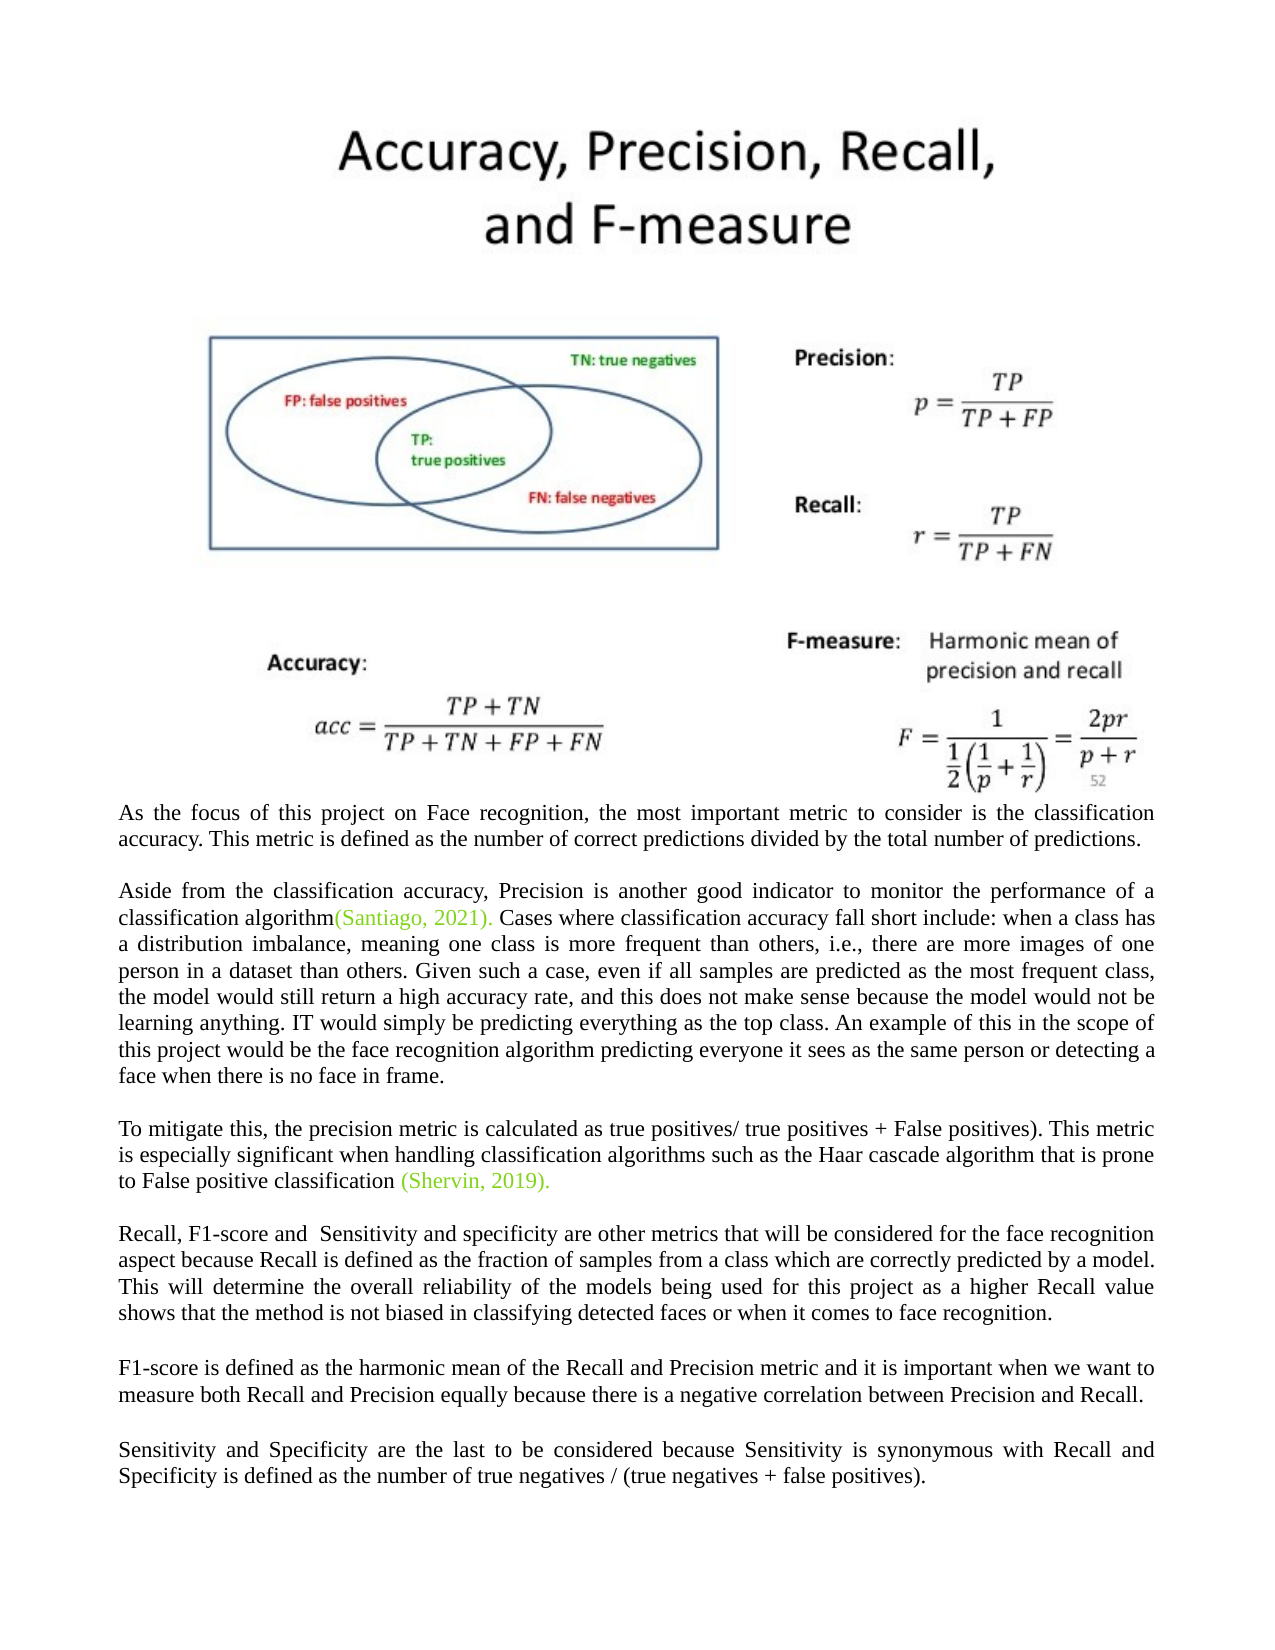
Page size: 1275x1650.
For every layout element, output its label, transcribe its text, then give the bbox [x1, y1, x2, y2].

picture [169, 115, 1144, 799]
text Sensitivity and Specificity are the last to be considered because Sensitivity is synonymous with Recall and Specificity is defined as the number of true negatives / (true negatives + false positives). [118, 1436, 1157, 1488]
text Recall, F1-score and Sensitivity and specificity are other metrics that will be considered for the face recognition aspect because Recall is defined as the fraction of samples from a class which are correctly predicted by a model. This will determine the overall reliability of the models being used for this project as a higher Recall value shows that the method is not biased in classifying detected faces or when it comes to face recognition. [118, 1220, 1157, 1326]
text F1-score is defined as the harmonic mean of the Recall and Precision metric and it is important when we want to measure both Recall and Precision equally because there is a negative correlation between Precision and Recall. [118, 1354, 1157, 1407]
text Aside from the classification accuracy, Precision is another good indicator to monitor the performance of a classification algorithm(Santiago, 2021). Cases where classification accuracy fall short include: when a class has a distribution imbalance, meaning one class is more frequent than others, i.e., there are more images of one person in a dataset than others. Given such a case, even if all samples are predicted as the most frequent class, the model would still return a high accuracy rate, and this does not make sense because the model would not be learning anything. IT would simply be predicting everything as the top class. An example of this in the scope of this project would be the face recognition algorithm predicting everyone it sees as the same person or detecting a face when there is no face in frame. [118, 878, 1157, 1088]
text As the focus of this project on Face recognition, the most important metric to consider is the classification accuracy. This metric is defined as the number of correct predictions divided by the total number of predictions. [118, 118, 1157, 851]
text To mitigate this, the precision metric is calculated as true positives/ true positives + False positives). This metric is especially significant when handling classification algorithms such as the Haar cascade algorithm that is prone to False positive classification (Shervin, 2019). [118, 1115, 1157, 1194]
